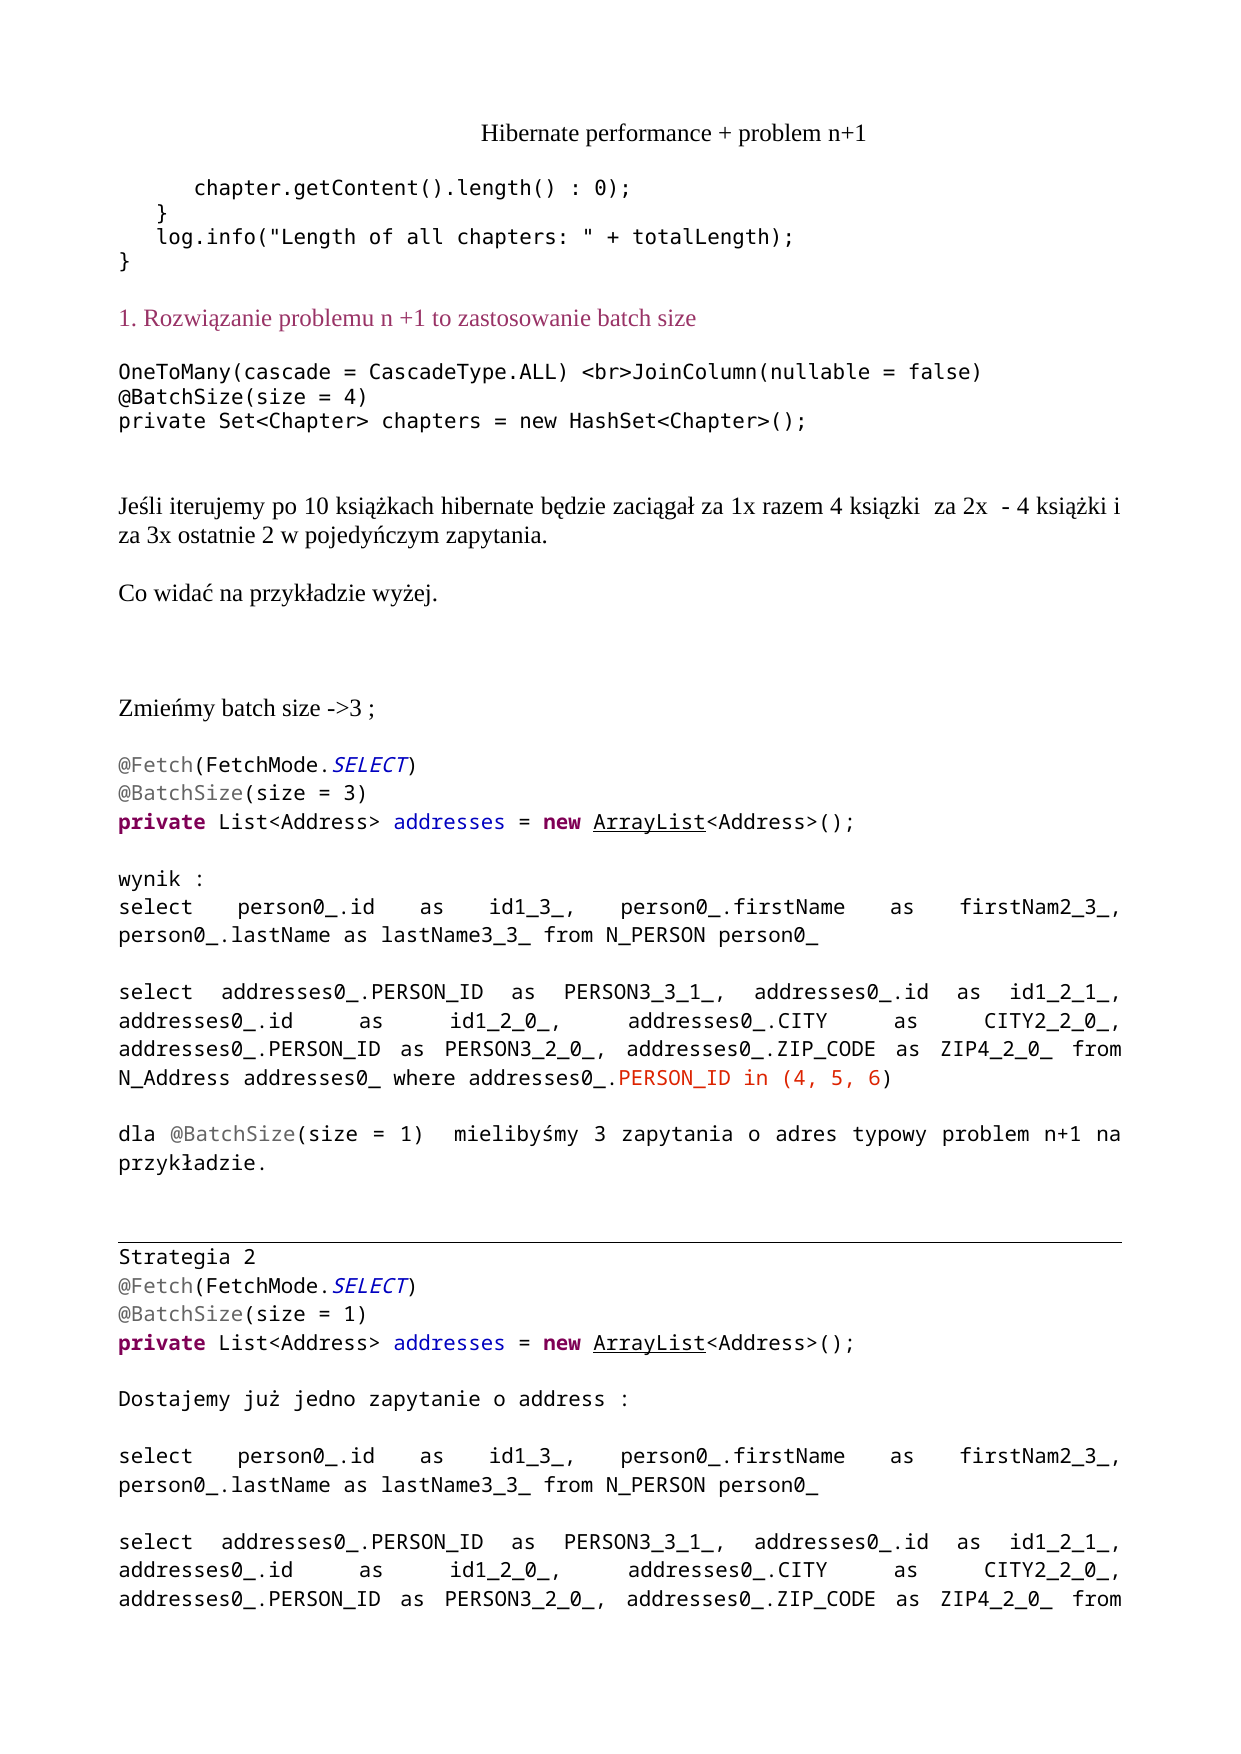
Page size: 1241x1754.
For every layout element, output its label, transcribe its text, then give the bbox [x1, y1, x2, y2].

text Zmieńmy batch size ->3 ; [118, 693, 1122, 721]
text select person0_.id as id1_3_, person0_.firstName as firstNam2_3_, person0_.lastName as lastName3_3_ from N_PERSON person0_ [118, 892, 1122, 949]
text 1. Rozwiązanie problemu n +1 to zastosowanie batch size [118, 303, 1122, 332]
text @BatchSize(size = 3) [118, 778, 1122, 807]
text dla @BatchSize(size = 1) mielibyśmy 3 zapytania o adres typowy problem n+1 na przykładzie. [118, 1119, 1122, 1176]
text select addresses0_.PERSON_ID as PERSON3_3_1_, addresses0_.id as id1_2_1_, addresses0_.id as id1_2_0_, addresses0_.CITY as CITY2_2_0_, addresses0_.PERSON_ID as PERSON3_2_0_, addresses0_.ZIP_CODE as ZIP4_2_0_ from N_Address addresses0_ where addresses0_.PERSON_ID in (4, 5, 6) [118, 977, 1122, 1091]
text Dostajemy już jedno zapytanie o address : [118, 1384, 1122, 1413]
text chapter.getContent().length() : 0); [118, 176, 1122, 201]
text @Fetch(FetchMode.SELECT) [118, 750, 1122, 778]
text OneToMany(cascade = CascadeType.ALL) <br>JoinColumn(nullable = false) [118, 360, 1122, 385]
text private Set<Chapter> chapters = new HashSet<Chapter>(); [118, 409, 1122, 433]
text } [118, 249, 1122, 273]
text select addresses0_.PERSON_ID as PERSON3_3_1_, addresses0_.id as id1_2_1_, addresses0_.id as id1_2_0_, addresses0_.CITY as CITY2_2_0_, addresses0_.PERSON_ID as PERSON3_2_0_, addresses0_.ZIP_CODE as ZIP4_2_0_ from [118, 1527, 1122, 1612]
text } [118, 201, 1122, 225]
text wynik : [118, 864, 1122, 892]
text @Fetch(FetchMode.SELECT) [118, 1271, 1122, 1299]
text Co widać na przykładzie wyżej. [118, 578, 1122, 606]
text Jeśli iterujemy po 10 książkach hibernate będzie zaciągał za 1x razem 4 ksiązki za 2x - 4 książki i za 3x ostatnie 2 w pojedyńczym zapytania. [118, 491, 1122, 549]
text @BatchSize(size = 1) [118, 1299, 1122, 1328]
text log.info("Length of all chapters: " + totalLength); [118, 225, 1122, 249]
text private List<Address> addresses = new ArrayList<Address>(); [118, 1328, 1122, 1356]
text private List<Address> addresses = new ArrayList<Address>(); [118, 807, 1122, 835]
text Strategia 2 [118, 1243, 1122, 1271]
text @BatchSize(size = 4) [118, 385, 1122, 409]
text select person0_.id as id1_3_, person0_.firstName as firstNam2_3_, person0_.lastName as lastName3_3_ from N_PERSON person0_ [118, 1441, 1122, 1498]
